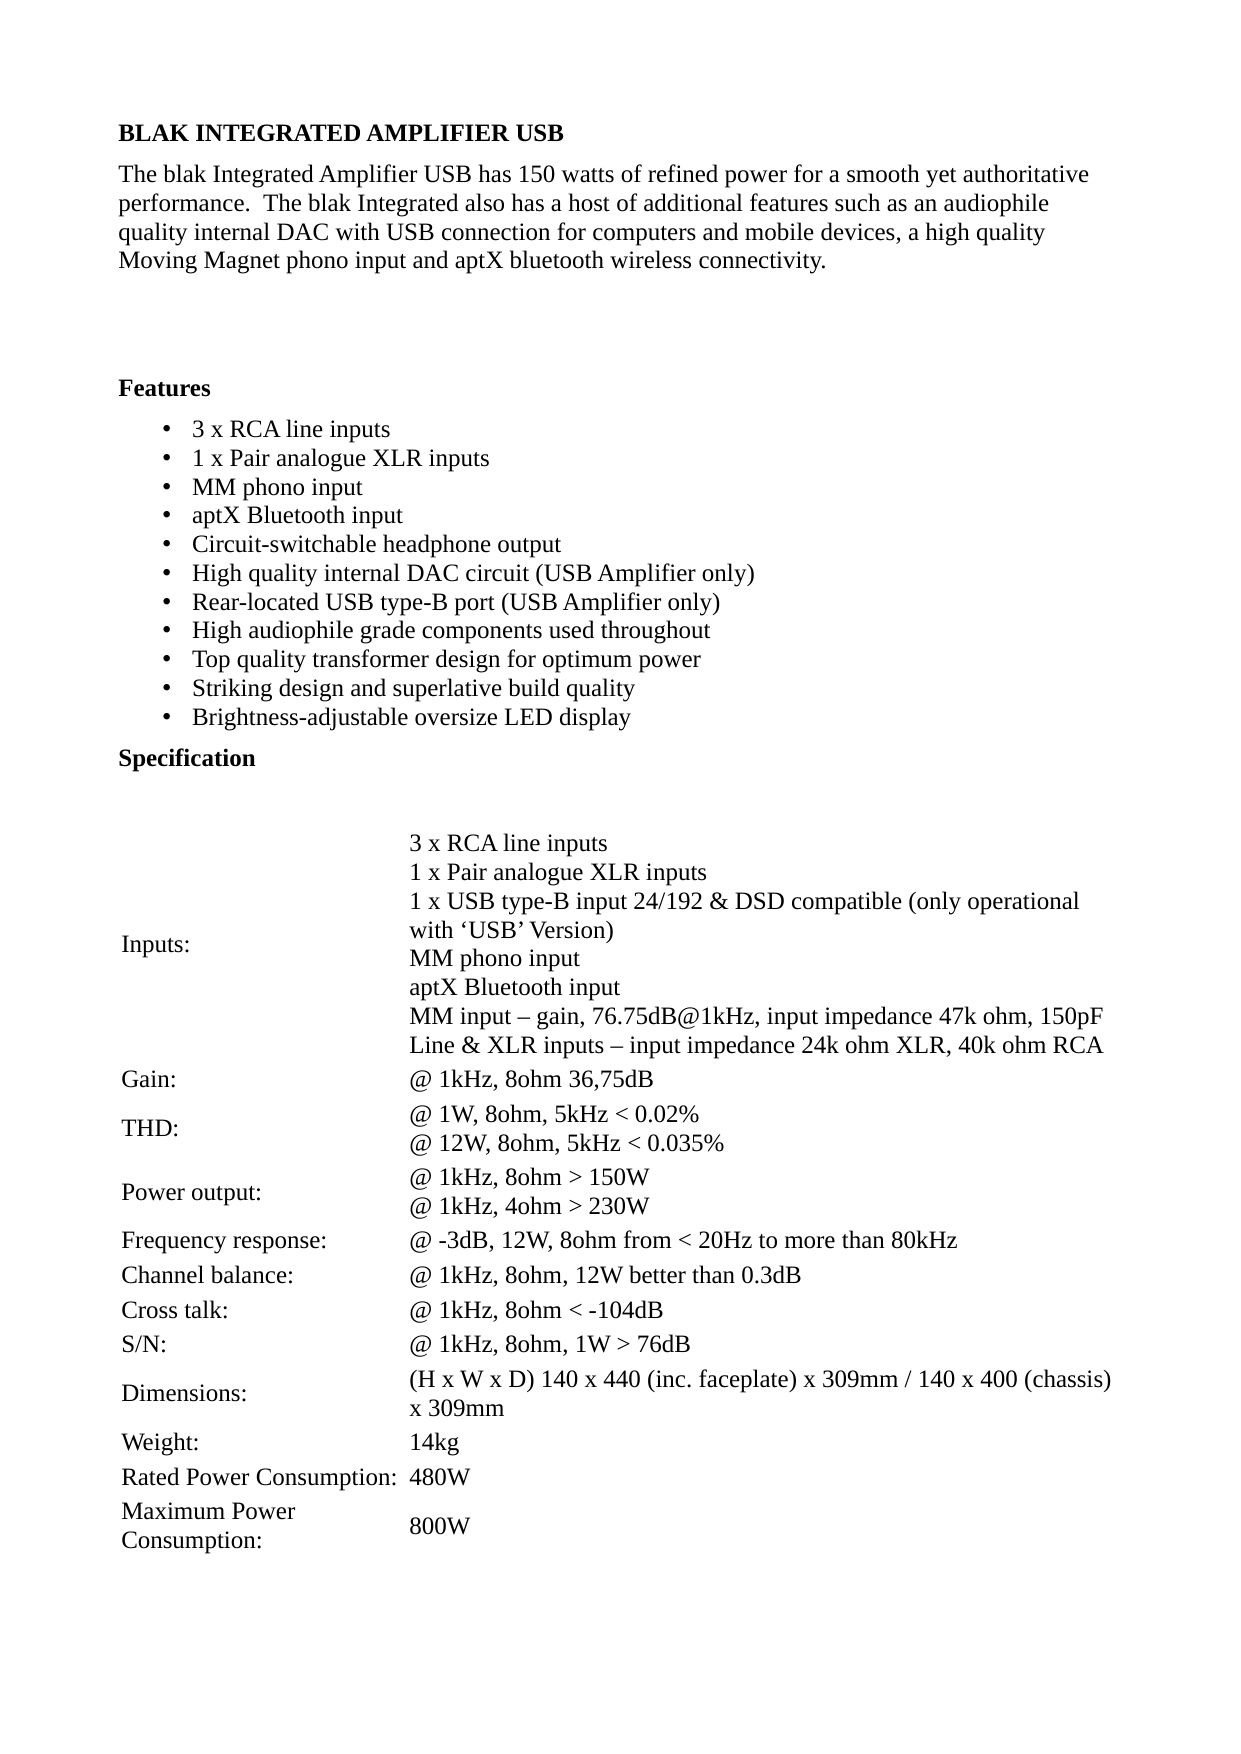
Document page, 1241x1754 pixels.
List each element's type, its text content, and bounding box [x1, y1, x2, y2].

table_cell Maximum Power Consumption: [118, 1494, 406, 1557]
list 1 x Pair analogue XLR inputs [162, 443, 1122, 472]
table_cell Rated Power Consumption: [118, 1459, 406, 1493]
table_cell Channel balance: [118, 1257, 406, 1292]
table_cell (H x W x D) 140 x 440 (inc. faceplate) x 309mm / 140 x 400 (chassis) x 309mm [406, 1361, 1122, 1424]
table_cell @ 1kHz, 8ohm, 1W > 76dB [406, 1326, 1122, 1361]
table_cell @ 1kHz, 8ohm, 12W better than 0.3dB [406, 1257, 1122, 1292]
table_cell Gain: [118, 1061, 406, 1096]
text BLAK INTEGRATED AMPLIFIER USB [118, 118, 1122, 147]
table_cell 14kg [406, 1424, 1122, 1459]
table_cell Power output: [118, 1159, 406, 1223]
list High quality internal DAC circuit (USB Amplifier only) [162, 558, 1122, 587]
list Top quality transformer design for optimum power [162, 644, 1122, 673]
list 3 x RCA line inputs [162, 414, 1122, 443]
table_cell Dimensions: [118, 1361, 406, 1424]
table_cell @ 1kHz, 8ohm < -104dB [406, 1292, 1122, 1326]
table_cell S/N: [118, 1326, 406, 1361]
list Brightness-adjustable oversize LED display [162, 702, 1122, 731]
table_cell @ 1kHz, 8ohm 36,75dB [406, 1061, 1122, 1096]
text Specification [118, 743, 1122, 772]
list High audiophile grade components used throughout [162, 616, 1122, 644]
list aptX Bluetooth input [162, 501, 1122, 529]
list Circuit-switchable headphone output [162, 529, 1122, 558]
text The blak Integrated Amplifier USB has 150 watts of refined power for a smooth yet authoritative performance. The blak Integrated also has a host of additional features such as an audiophile quality internal DAC with USB connection for computers and mobile devices, a high quality Moving Magnet phono input and aptX bluetooth wireless connectivity. [118, 159, 1122, 274]
table_cell Cross talk: [118, 1292, 406, 1326]
table_cell @ 1kHz, 8ohm > 150W @ 1kHz, 4ohm > 230W [406, 1159, 1122, 1223]
list MM phono input [162, 472, 1122, 501]
list Rear-located USB type-B port (USB Amplifier only) [162, 587, 1122, 616]
table_cell @ 1W, 8ohm, 5kHz < 0.02% @ 12W, 8ohm, 5kHz < 0.035% [406, 1096, 1122, 1159]
table_header Inputs: [118, 826, 406, 1061]
table_cell Weight: [118, 1424, 406, 1459]
list Striking design and superlative build quality [162, 673, 1122, 702]
table_header 3 x RCA line inputs 1 x Pair analogue XLR inputs 1 x USB type-B input 24/192 & DSD compatible (only operational with ‘USB’ Version) MM phono input aptX Bluetooth input MM input – gain, 76.75dB@1kHz, input impedance 47k ohm, 150pF Line & XLR inputs – input impedance 24k ohm XLR, 40k ohm RCA [406, 826, 1122, 1061]
table_cell 480W [406, 1459, 1122, 1493]
table_cell THD: [118, 1096, 406, 1159]
text Features [118, 373, 1122, 402]
table_cell @ -3dB, 12W, 8ohm from < 20Hz to more than 80kHz [406, 1223, 1122, 1257]
table_cell Frequency response: [118, 1223, 406, 1257]
table_cell 800W [406, 1494, 1122, 1557]
